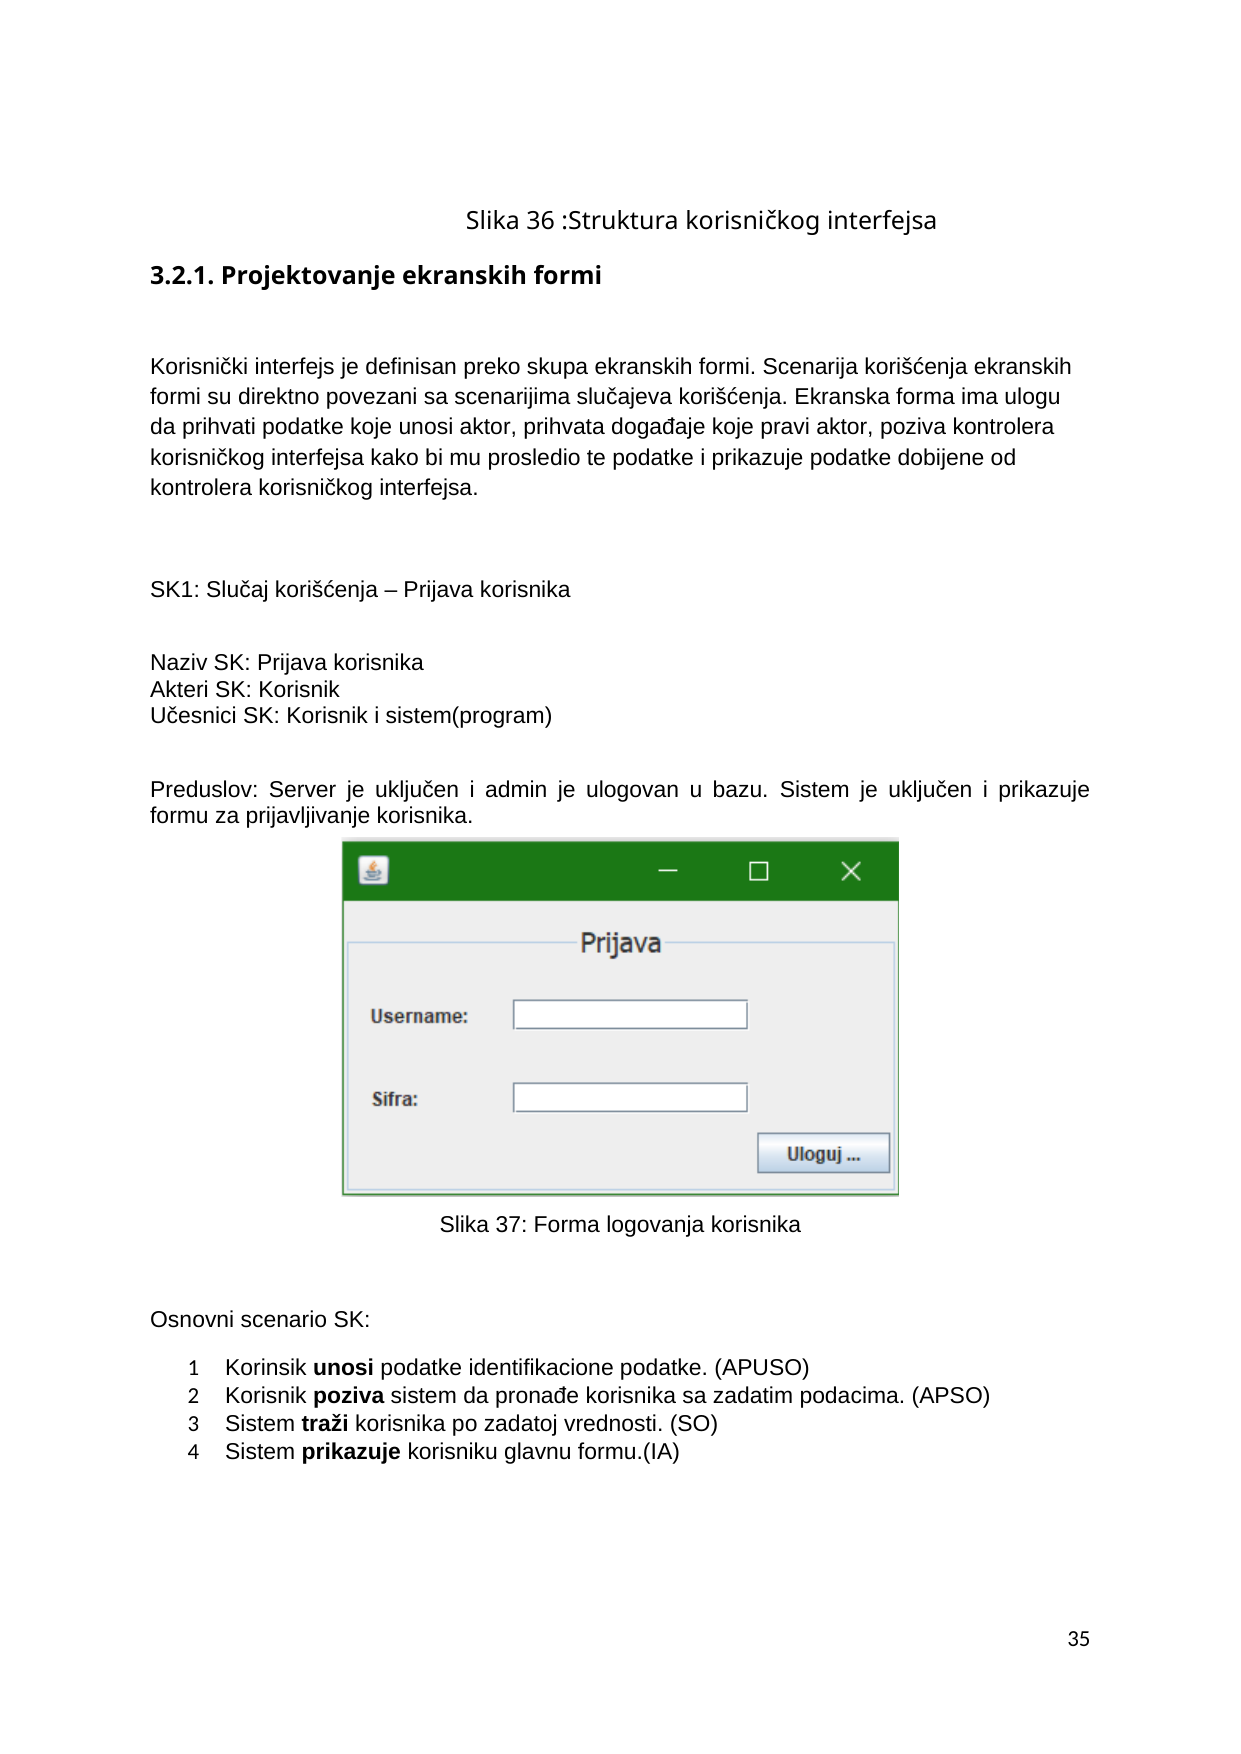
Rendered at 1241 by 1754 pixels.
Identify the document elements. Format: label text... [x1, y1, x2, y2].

list Korisnik poziva sistem da pronađe korisnika sa zadatim podacima. (APSO) [187, 1381, 1090, 1409]
text Slika 36 :Struktura korisničkog interfejsa [300, 203, 1090, 237]
list Korinsik unosi podatke identifikacione podatke. (APUSO) [187, 1353, 1090, 1381]
subtitle SK1: Slučaj korišćenja – Prijava korisnika [150, 576, 1090, 602]
text Korisnički interfejs je definisan preko skupa ekranskih formi. Scenarija korišćenja ekranskih formi su direktno povezani sa scenarijima slučajeva korišćenja. Ekranska forma ima ulogu da prihvati podatke koje unosi aktor, prihvata događaje koje pravi aktor, poziva kontrolera korisničkog interfejsa kako bi mu prosledio te podatke i prikazuje podatke dobijene od kontrolera korisničkog interfejsa. [150, 353, 1090, 500]
text Slika 37: Forma logovanja korisnika [150, 1211, 1090, 1238]
text Akteri SK: Korisnik [150, 676, 1090, 702]
list Sistem prikazuje korisniku glavnu formu.(IA) [187, 1437, 1090, 1465]
text Preduslov: Server je uključen i admin je ulogovan u bazu. Sistem je uključen i prikazuje formu za prijavljivanje korisnika. [150, 776, 1090, 828]
text Naziv SK: Prijava korisnika [150, 649, 1090, 676]
text Osnovni scenario SK: [150, 1306, 1090, 1332]
list Sistem traži korisnika po zadatoj vrednosti. (SO) [187, 1409, 1090, 1437]
subtitle 3.2.1. Projektovanje ekranskih formi [150, 258, 1090, 292]
picture [341, 837, 899, 1197]
text Učesnici SK: Korisnik i sistem(program) [150, 702, 1090, 728]
